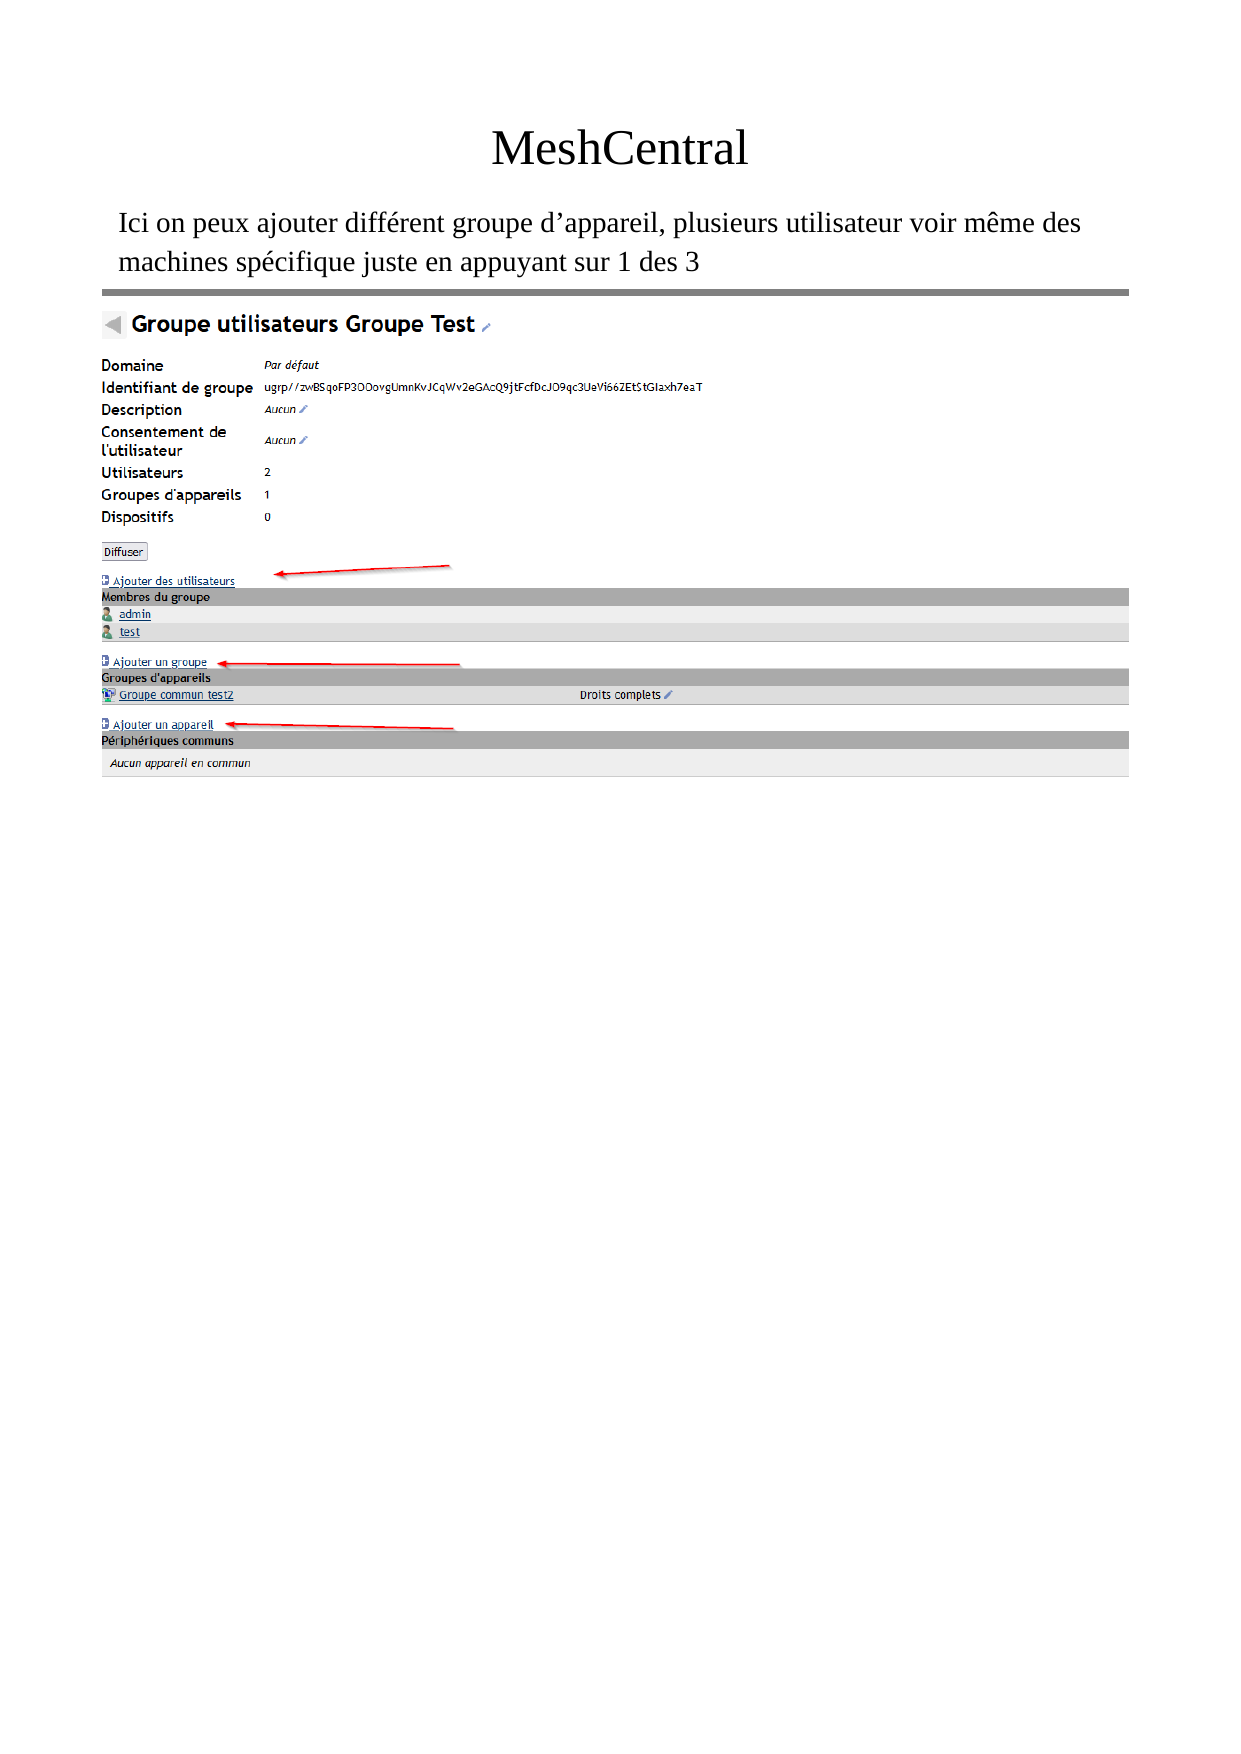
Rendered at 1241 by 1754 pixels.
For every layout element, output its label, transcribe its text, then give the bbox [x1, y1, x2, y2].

picture [102, 289, 1129, 800]
text Ici on peux ajouter différent groupe d’appareil, plusieurs utilisateur voir même des machines spécifique juste en appuyant sur 1 des 3 [118, 205, 1122, 277]
